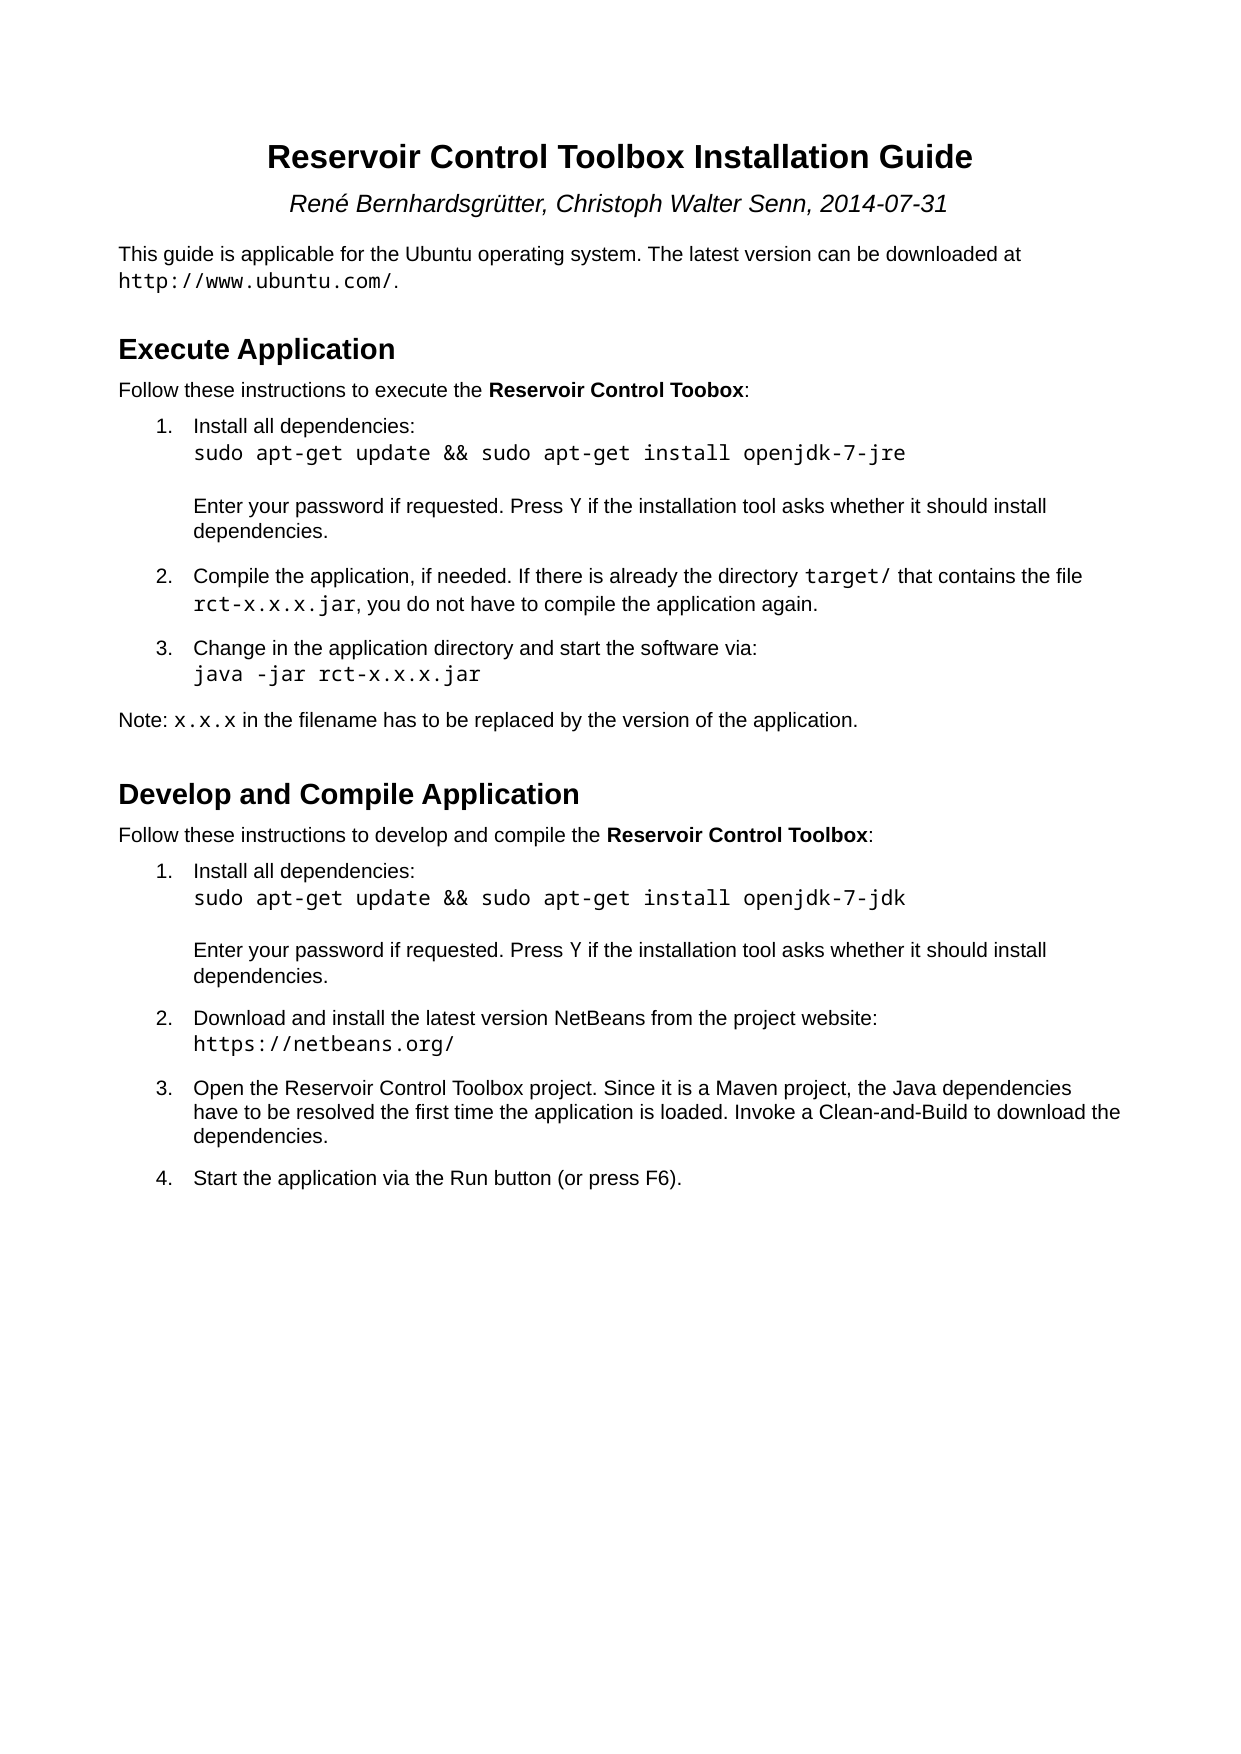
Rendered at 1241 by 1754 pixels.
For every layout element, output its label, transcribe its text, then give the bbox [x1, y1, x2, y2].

subtitle René Bernhardsgrütter, Christoph Walter Senn, 2014-07-31 [118, 189, 1122, 218]
list Change in the application directory and start the software via: java -jar rct-x.x.x.jar [156, 635, 1122, 688]
text This guide is applicable for the Ubuntu operating system. The latest version can be downloaded at http://www.ubuntu.com/. [118, 242, 1122, 294]
text Note: x.x.x in the filename has to be replaced by the version of the application. [118, 706, 1122, 734]
subtitle Develop and Compile Application [118, 777, 1122, 810]
list Start the application via the Run button (or press F6). [156, 1165, 1122, 1189]
list Compile the application, if needed. If there is already the directory target/ that contains the file rct-x.x.x.jar, you do not have to compile the application again. [156, 561, 1122, 618]
subtitle Execute Application [118, 332, 1122, 365]
list Download and install the latest version NetBeans from the project website: https://netbeans.org/ [156, 1006, 1122, 1058]
list Open the Reservoir Control Toolbox project. Since it is a Maven project, the Java dependencies have to be resolved the first time the application is loaded. Invoke a Clean-and-Build to download the dependencies. [156, 1076, 1122, 1148]
list Install all dependencies: sudo apt-get update && sudo apt-get install openjdk-7-jdk Enter your password if requested. Press Y if the installation tool asks whether it should install dependencies. [156, 859, 1122, 988]
text Follow these instructions to execute the Reservoir Control Toobox: [118, 378, 1122, 402]
list Install all dependencies: sudo apt-get update && sudo apt-get install openjdk-7-jre Enter your password if requested. Press Y if the installation tool asks whether it should install dependencies. [156, 414, 1122, 543]
text Follow these instructions to develop and compile the Reservoir Control Toolbox: [118, 823, 1122, 847]
title Reservoir Control Toolbox Installation Guide [118, 137, 1122, 175]
